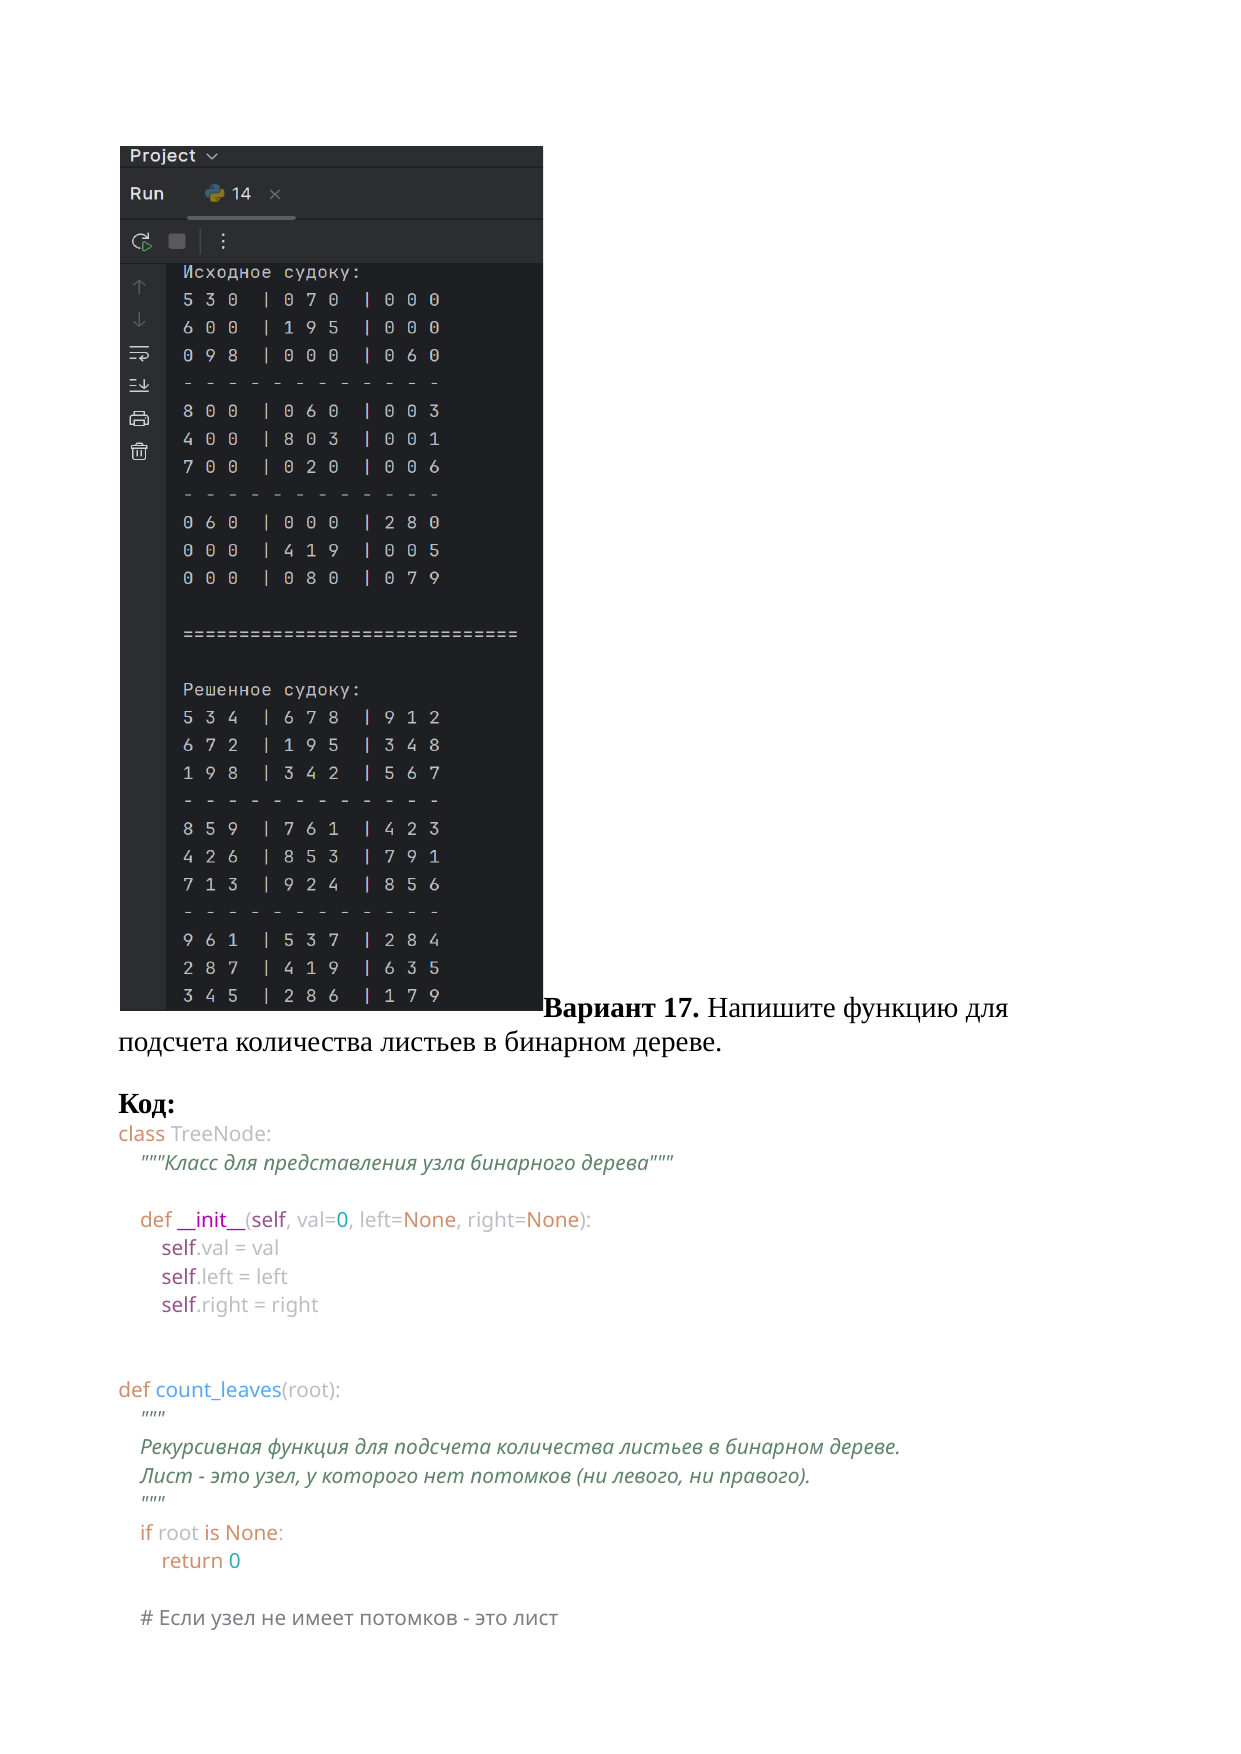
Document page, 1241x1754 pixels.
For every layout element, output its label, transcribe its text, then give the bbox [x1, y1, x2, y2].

picture [120, 146, 544, 1011]
text Вариант 17. Напишите функцию для подсчета количества листьев в бинарном дереве. [118, 118, 1122, 1057]
text Код: class TreeNode: """Класс для представления узла бинарного дерева""" def __init__(self, val=0, left=None, right=None): self.val = val self.left = left self.right = right def count_leaves(root): """ Рекурсивная функция для подсчета количества листьев в бинарном дереве. Лист - это узел, у которого нет потомков (ни левого, ни правого). """ if root is None: return 0 # Если узел не имеет потомков - это лист [118, 1086, 1122, 1631]
